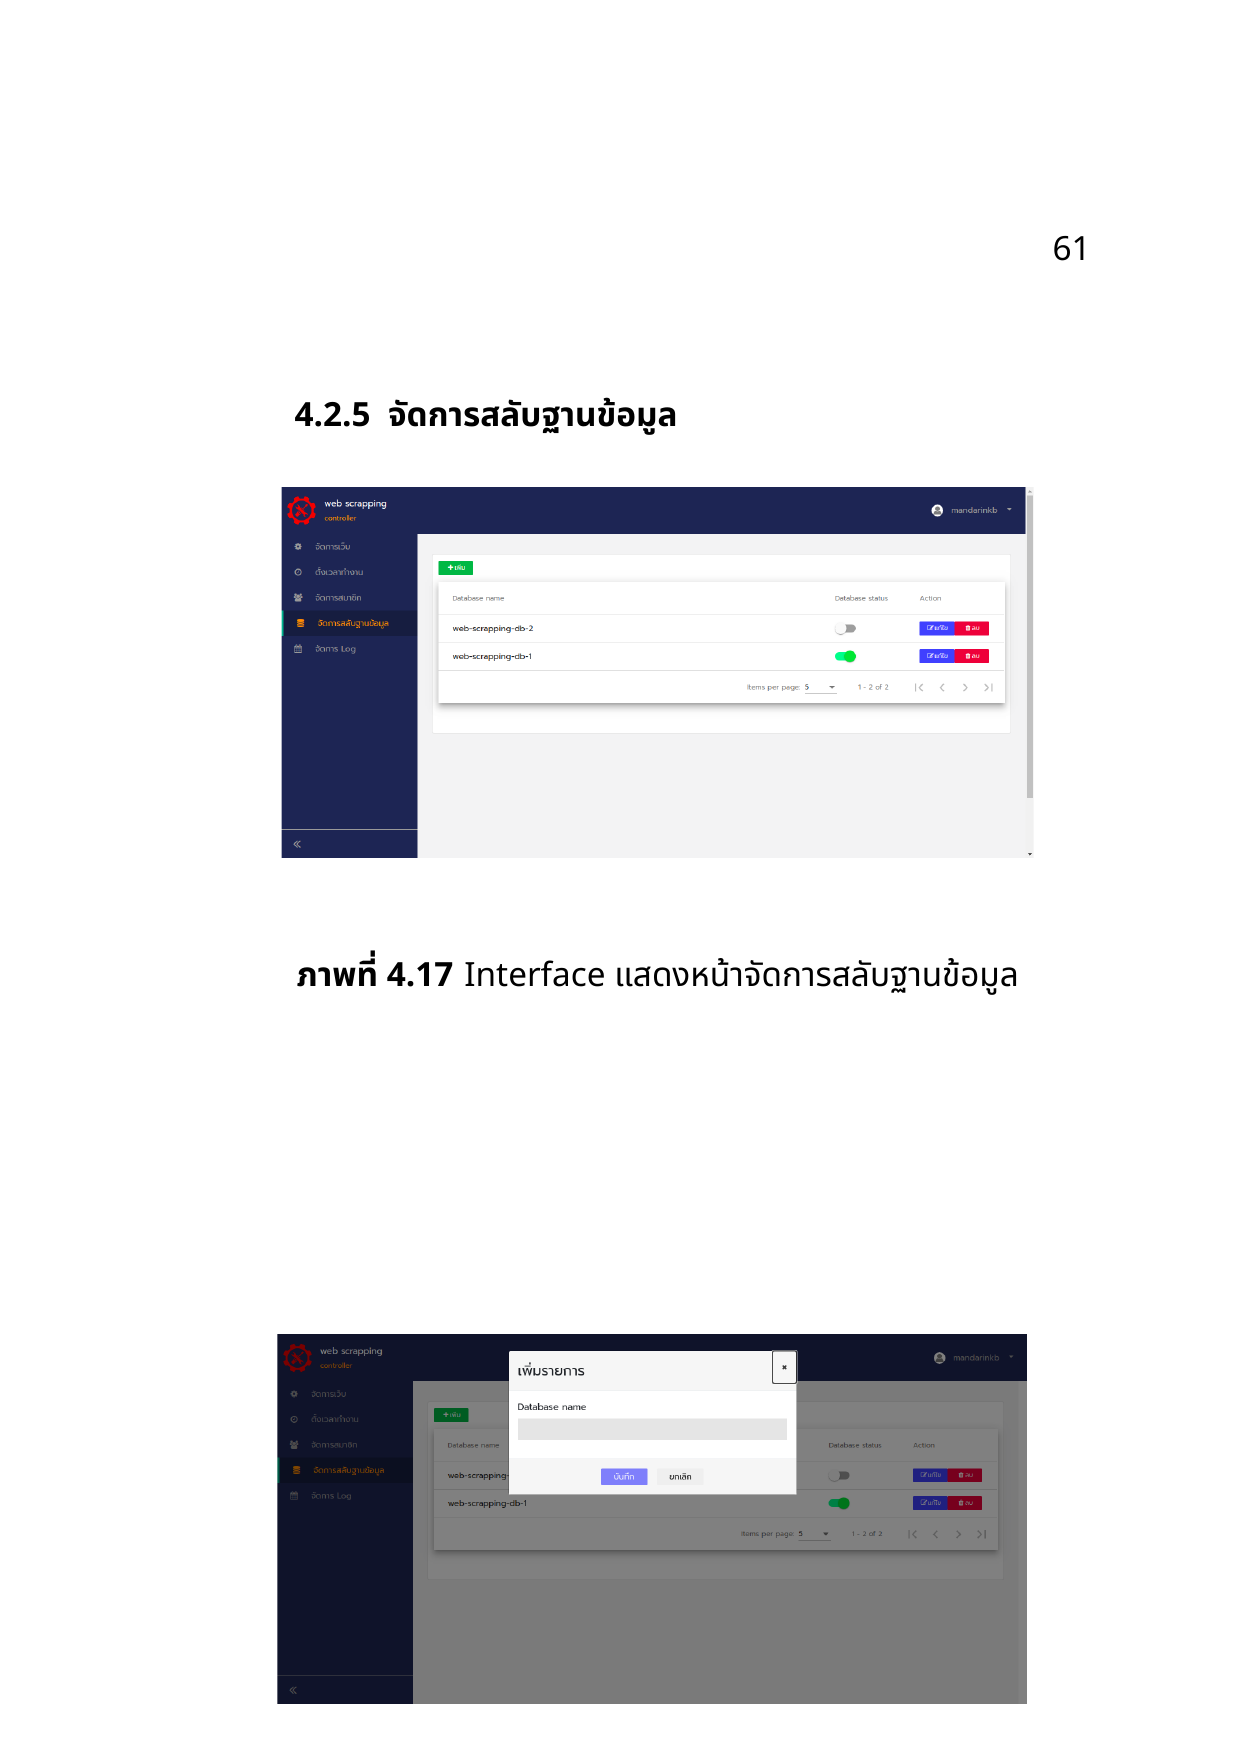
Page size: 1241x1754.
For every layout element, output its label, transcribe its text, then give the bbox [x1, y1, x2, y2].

picture [281, 487, 1034, 858]
picture [277, 1334, 1027, 1704]
text 4.2.5 จัดการสลับฐานข้อมูล [225, 391, 1091, 442]
text ภาพที่ 4.17 Interface แสดงหน้าจัดการสลับฐานข้อมูล [225, 941, 1091, 1001]
